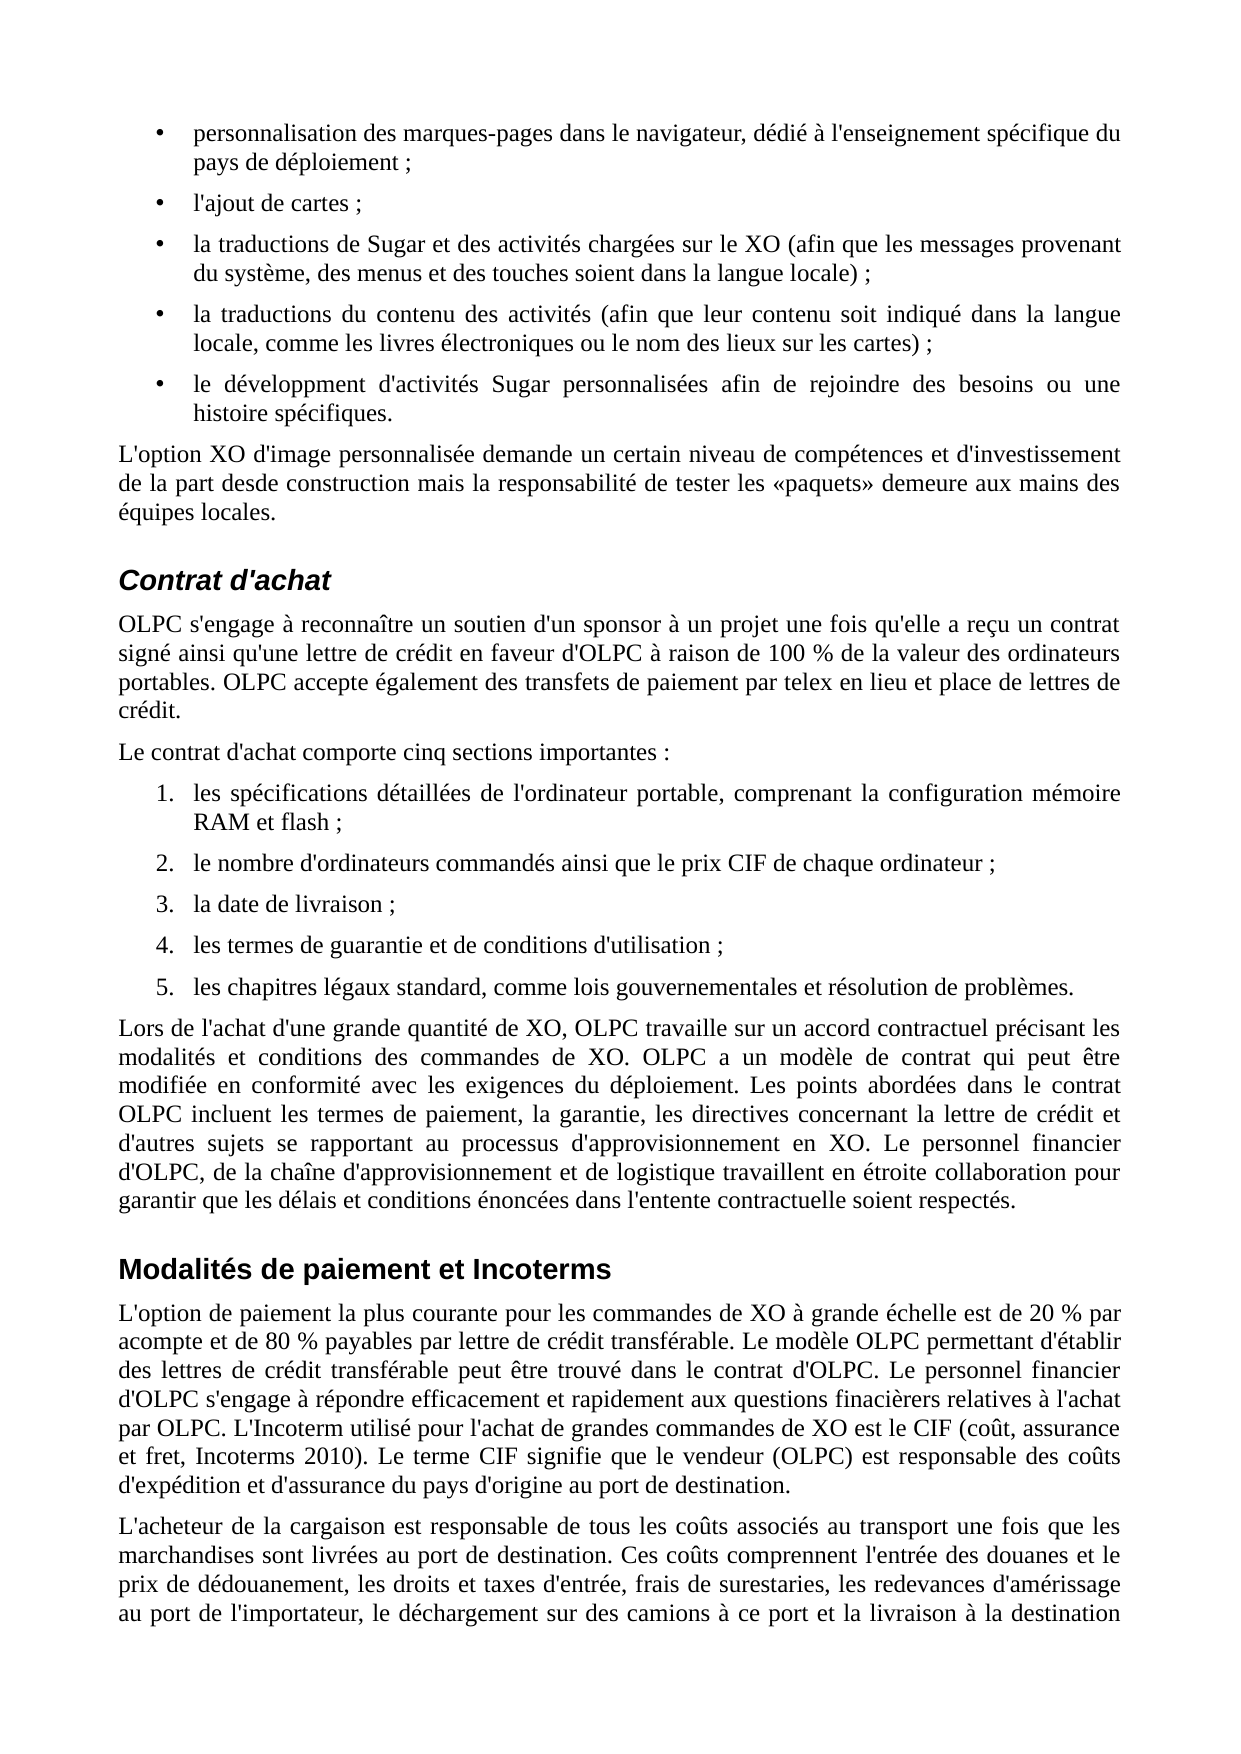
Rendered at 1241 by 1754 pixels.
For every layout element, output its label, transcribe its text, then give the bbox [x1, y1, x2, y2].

list personnalisation des marques-pages dans le navigateur, dédié à l'enseignement spécifique du pays de déploiement ; [156, 118, 1122, 176]
list la traductions du contenu des activités (afin que leur contenu soit indiqué dans la langue locale, comme les livres électroniques ou le nom des lieux sur les cartes) ; [156, 299, 1122, 357]
list le développment d'activités Sugar personnalisées afin de rejoindre des besoins ou une histoire spécifiques. [156, 369, 1122, 427]
text Lors de l'achat d'une grande quantité de XO, OLPC travaille sur un accord contractuel précisant les modalités et conditions des commandes de XO. OLPC a un modèle de contrat qui peut être modifiée en conformité avec les exigences du déploiement. Les points abordées dans le contrat OLPC incluent les termes de paiement, la garantie, les directives concernant la lettre de crédit et d'autres sujets se rapportant au processus d'approvisionnement en XO. Le personnel financier d'OLPC, de la chaîne d'approvisionnement et de logistique travaillent en étroite collaboration pour garantir que les délais et conditions énoncées dans l'entente contractuelle soient respectés. [118, 1013, 1122, 1214]
list l'ajout de cartes ; [156, 188, 1122, 217]
text L'option XO d'image personnalisée demande un certain niveau de compétences et d'investissement de la part desde construction mais la responsabilité de tester les «paquets» demeure aux mains des équipes locales. [118, 439, 1122, 526]
text L'option de paiement la plus courante pour les commandes de XO à grande échelle est de 20 % par acompte et de 80 % payables par lettre de crédit transférable. Le modèle OLPC permettant d'établir des lettres de crédit transférable peut être trouvé dans le contrat d'OLPC. Le personnel financier d'OLPC s'engage à répondre efficacement et rapidement aux questions finacièrers relatives à l'achat par OLPC. L'Incoterm utilisé pour l'achat de grandes commandes de XO est le CIF (coût, assurance et fret, Incoterms 2010). Le terme CIF signifie que le vendeur (OLPC) est responsable des coûts d'expédition et d'assurance du pays d'origine au port de destination. [118, 1298, 1122, 1499]
text OLPC s'engage à reconnaître un soutien d'un sponsor à un projet une fois qu'elle a reçu un contrat signé ainsi qu'une lettre de crédit en faveur d'OLPC à raison de 100 % de la valeur des ordinateurs portables. OLPC accepte également des transfets de paiement par telex en lieu et place de lettres de crédit. [118, 609, 1122, 724]
subtitle Contrat d'achat [118, 563, 1122, 597]
subtitle Modalités de paiement et Incoterms [118, 1252, 1122, 1285]
text L'acheteur de la cargaison est responsable de tous les coûts associés au transport une fois que les marchandises sont livrées au port de destination. Ces coûts comprennent l'entrée des douanes et le prix de dédouanement, les droits et taxes d'entrée, frais de surestaries, les redevances d'amérissage au port de l'importateur, le déchargement sur des camions à ce port et la livraison à la destination [118, 1511, 1122, 1626]
list les chapitres légaux standard, comme lois gouvernementales et résolution de problèmes. [156, 972, 1122, 1000]
list la traductions de Sugar et des activités chargées sur le XO (afin que les messages provenant du système, des menus et des touches soient dans la langue locale) ; [156, 229, 1122, 287]
text Le contrat d'achat comporte cinq sections importantes : [118, 737, 1122, 765]
list les termes de guarantie et de conditions d'utilisation ; [156, 930, 1122, 959]
list la date de livraison ; [156, 889, 1122, 918]
list les spécifications détaillées de l'ordinateur portable, comprenant la configuration mémoire RAM et flash ; [156, 778, 1122, 835]
list le nombre d'ordinateurs commandés ainsi que le prix CIF de chaque ordinateur ; [156, 848, 1122, 877]
